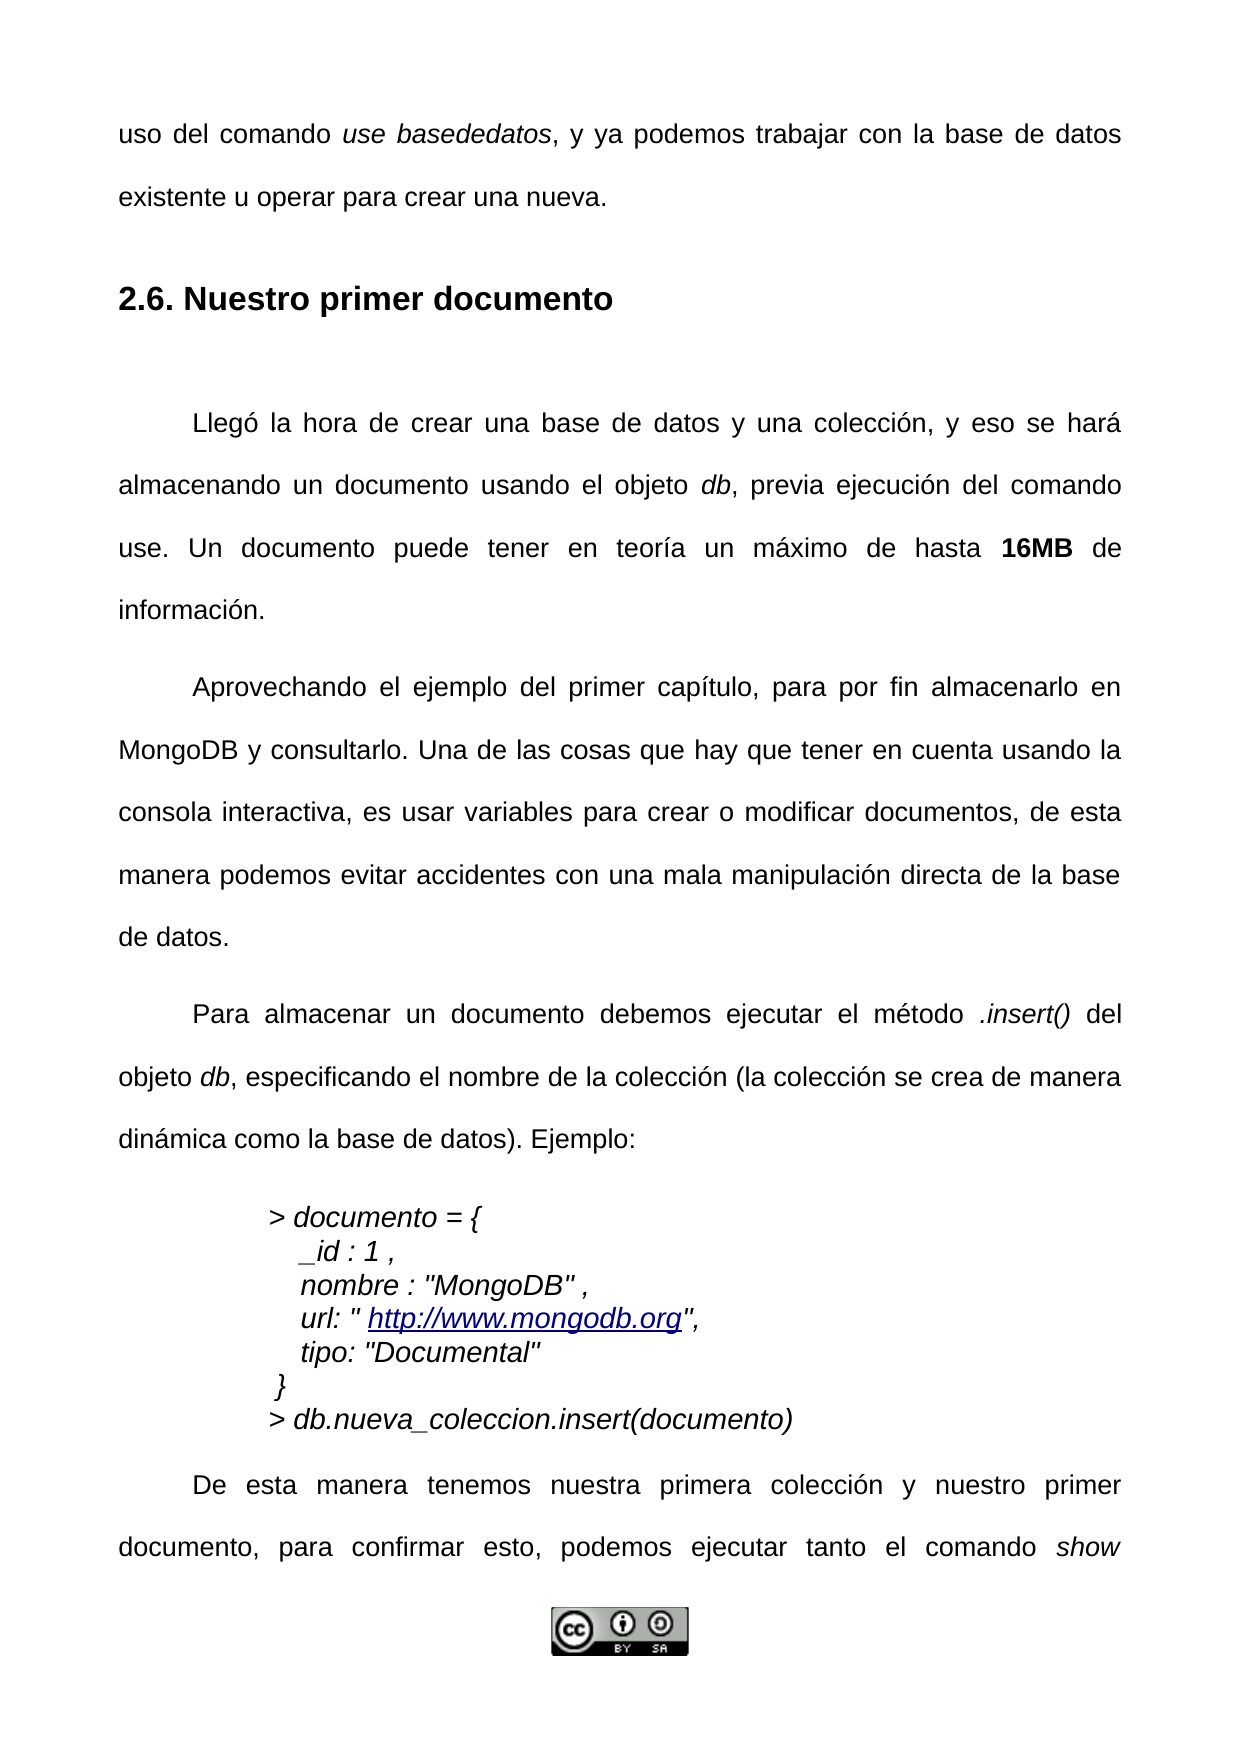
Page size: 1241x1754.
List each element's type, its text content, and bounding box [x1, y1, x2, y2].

text } [268, 1368, 1122, 1402]
text tipo: "Documental" [268, 1335, 1122, 1368]
text _id : 1 , [268, 1234, 1122, 1268]
text Aprovechando el ejemplo del primer capítulo, para por fin almacenarlo en MongoDB y consultarlo. Una de las cosas que hay que tener en cuenta usando la consola interactiva, es usar variables para crear o modificar documentos, de esta manera podemos evitar accidentes con una mala manipulación directa de la base de datos. [118, 671, 1122, 953]
text Para almacenar un documento debemos ejecutar el método .insert() del objeto db, especificando el nombre de la colección (la colección se crea de manera dinámica como la base de datos). Ejemplo: [118, 998, 1122, 1155]
text De esta manera tenemos nuestra primera colección y nuestro primer documento, para confirmar esto, podemos ejecutar tanto el comando show [118, 1469, 1122, 1563]
picture [551, 1607, 689, 1656]
subtitle 2.6. Nuestro primer documento [118, 278, 1122, 317]
text Llegó la hora de crear una base de datos y una colección, y eso se hará almacenando un documento usando el objeto db, previa ejecución del comando use. Un documento puede tener en teoría un máximo de hasta 16MB de información. [118, 407, 1122, 626]
text url: " http://www.mongodb.org", [268, 1301, 1122, 1335]
text > db.nueva_coleccion.insert(documento) [268, 1402, 1122, 1435]
text > documento = { [268, 1201, 1122, 1234]
text nombre : "MongoDB" , [268, 1268, 1122, 1301]
text uso del comando use basededatos, y ya podemos trabajar con la base de datos existente u operar para crear una nueva. [118, 118, 1122, 212]
